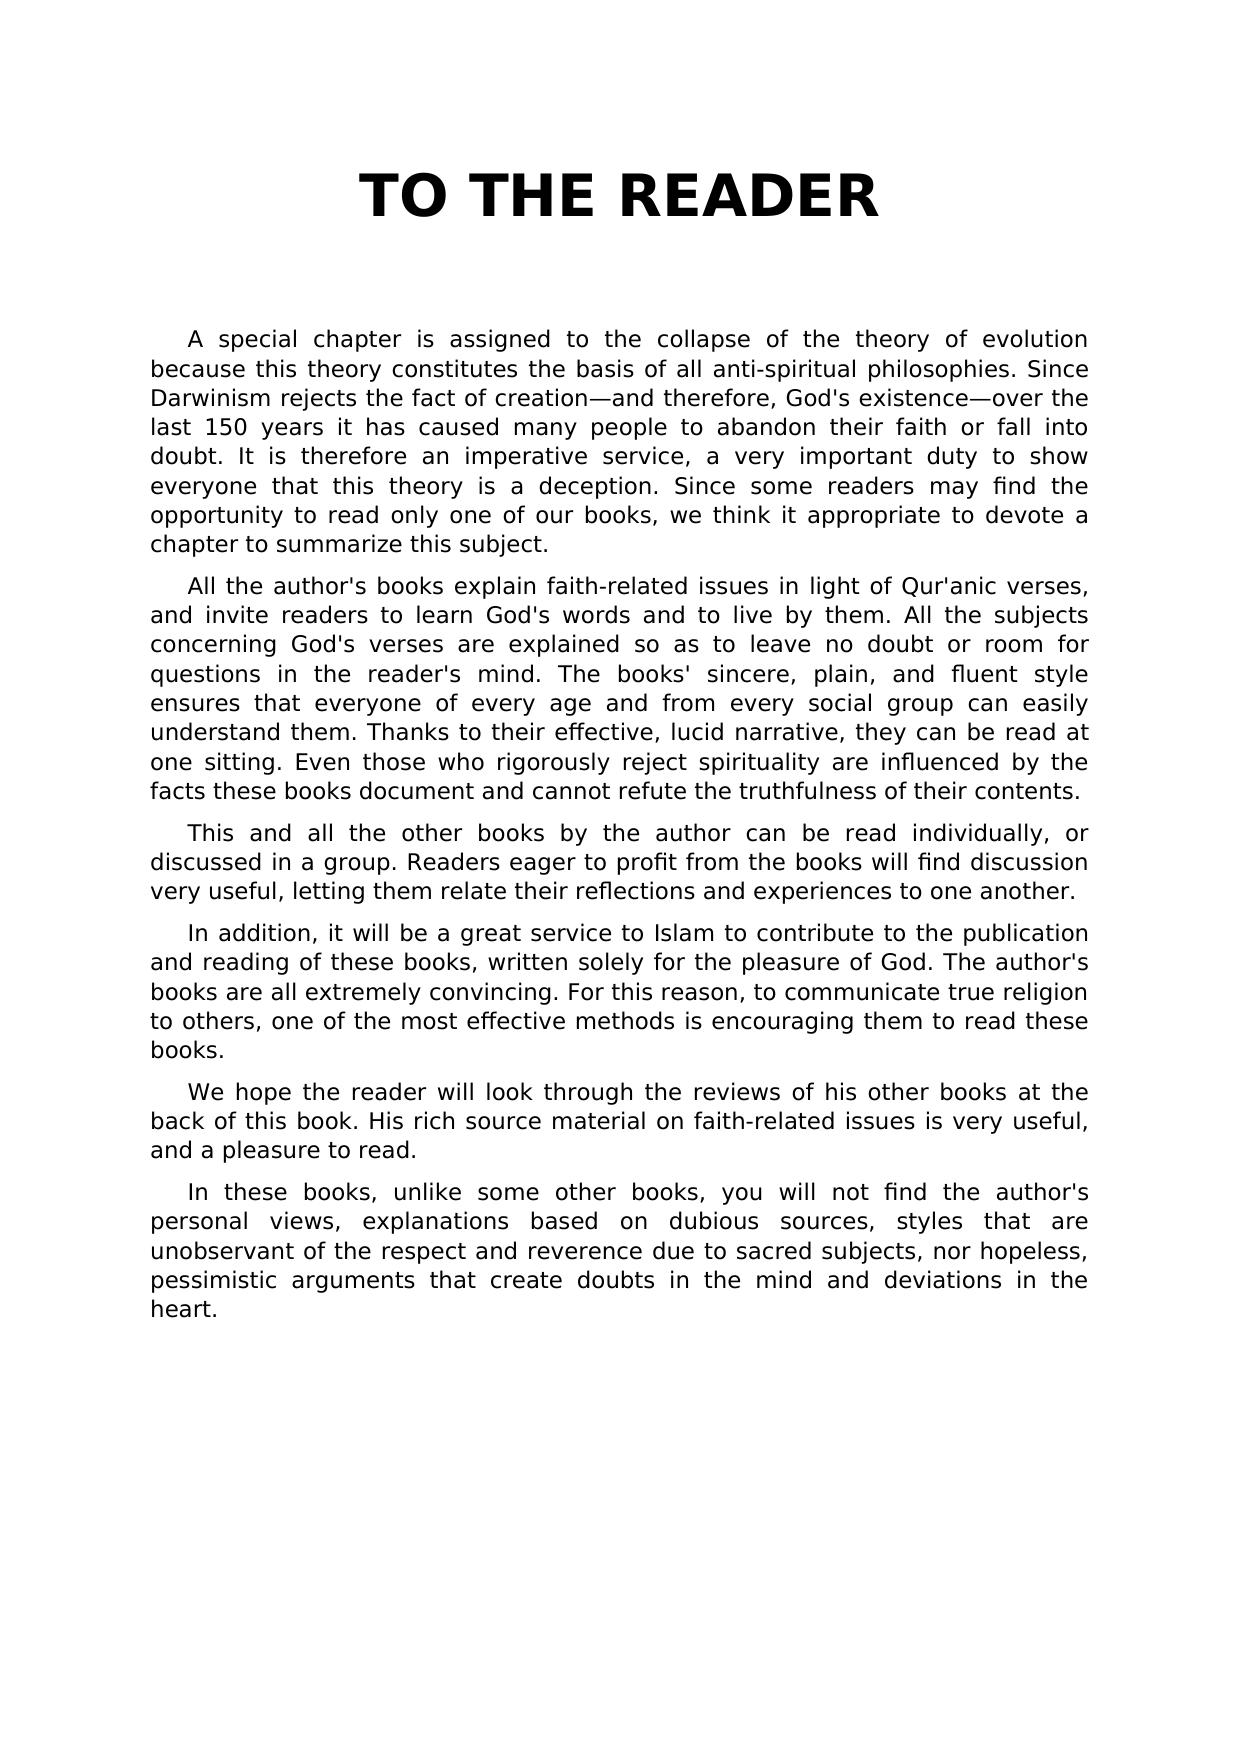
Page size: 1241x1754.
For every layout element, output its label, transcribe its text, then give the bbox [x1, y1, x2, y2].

text We hope the reader will look through the reviews of his other books at the back of this book. His rich source material on faith-related issues is very useful, and a pleasure to read. [150, 1079, 1090, 1164]
text All the author's books explain faith-related issues in light of Qur'anic verses, and invite readers to learn God's words and to live by them. All the subjects concerning God's verses are explained so as to leave no doubt or room for questions in the reader's mind. The books' sincere, plain, and fluent style ensures that everyone of every age and from every social group can easily understand them. Thanks to their effective, lucid narrative, they can be read at one sitting. Even those who rigorously reject spirituality are influenced by the facts these books document and cannot refute the truthfulness of their contents. [150, 573, 1090, 805]
text In addition, it will be a great service to Islam to contribute to the publication and reading of these books, written solely for the pleasure of God. The author's books are all extremely convincing. For this reason, to communicate true religion to others, one of the most effective methods is encouraging them to read these books. [150, 920, 1090, 1064]
text This and all the other books by the author can be read individually, or discussed in a group. Readers eager to profit from the books will find discussion very useful, letting them relate their reflections and experiences to one another. [150, 820, 1090, 905]
text A special chapter is assigned to the collapse of the theory of evolution because this theory constitutes the basis of all anti-spiritual philosophies. Since Darwinism rejects the fact of creation—and therefore, God's existence—over the last 150 years it has caused many people to abandon their faith or fall into doubt. It is therefore an imperative service, a very important duty to show everyone that this theory is a deception. Since some readers may find the opportunity to read only one of our books, we think it appropriate to devote a chapter to summarize this subject. [150, 326, 1090, 558]
subtitle TO THE READER [150, 162, 1090, 230]
text In these books, unlike some other books, you will not find the author's personal views, explanations based on dubious sources, styles that are unobservant of the respect and reverence due to sacred subjects, nor hopeless, pessimistic arguments that create doubts in the mind and deviations in the heart. [150, 1179, 1090, 1323]
